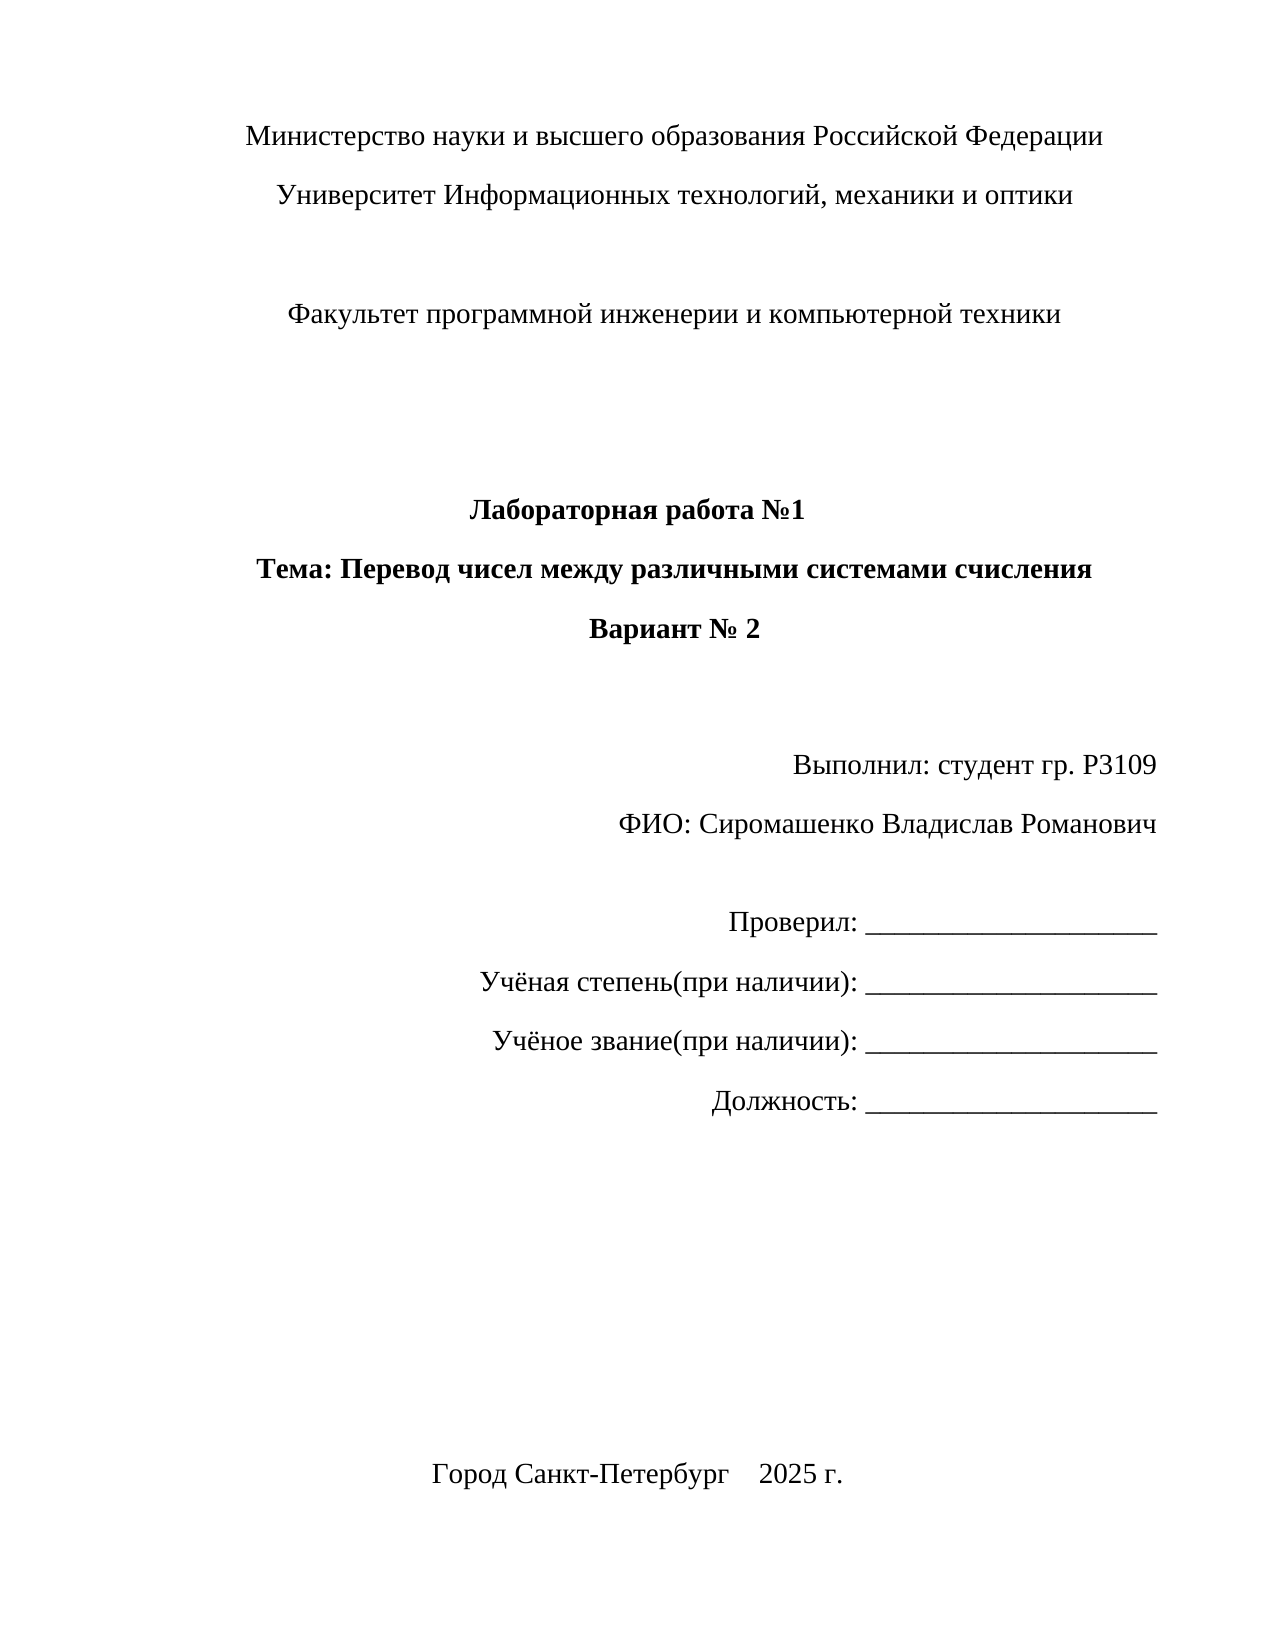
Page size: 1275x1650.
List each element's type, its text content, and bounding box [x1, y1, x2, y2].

text Город Санкт-Петербург 2025 г. [118, 1418, 1157, 1490]
text Тема: Перевод чисел между различными системами счисления [118, 551, 1157, 585]
text Лабораторная работа №1 [118, 415, 1157, 526]
text Учёное звание(при наличии): ____________________ [118, 1023, 1157, 1057]
text ФИО: Сиромашенко Владислав Романович [118, 807, 1157, 840]
text Университет Информационных технологий, механики и оптики [118, 177, 1157, 211]
text Выполнил: студент гр. P3109 [118, 670, 1157, 781]
text Должность: ____________________ [118, 1083, 1157, 1116]
text Министерство науки и высшего образования Российской Федерации [118, 118, 1157, 152]
text Факультет программной инженерии и компьютерной техники [118, 296, 1157, 330]
text Проверил: ____________________ [118, 866, 1157, 938]
text Учёная степень(при наличии): ____________________ [118, 964, 1157, 997]
text Вариант № 2 [118, 611, 1157, 644]
